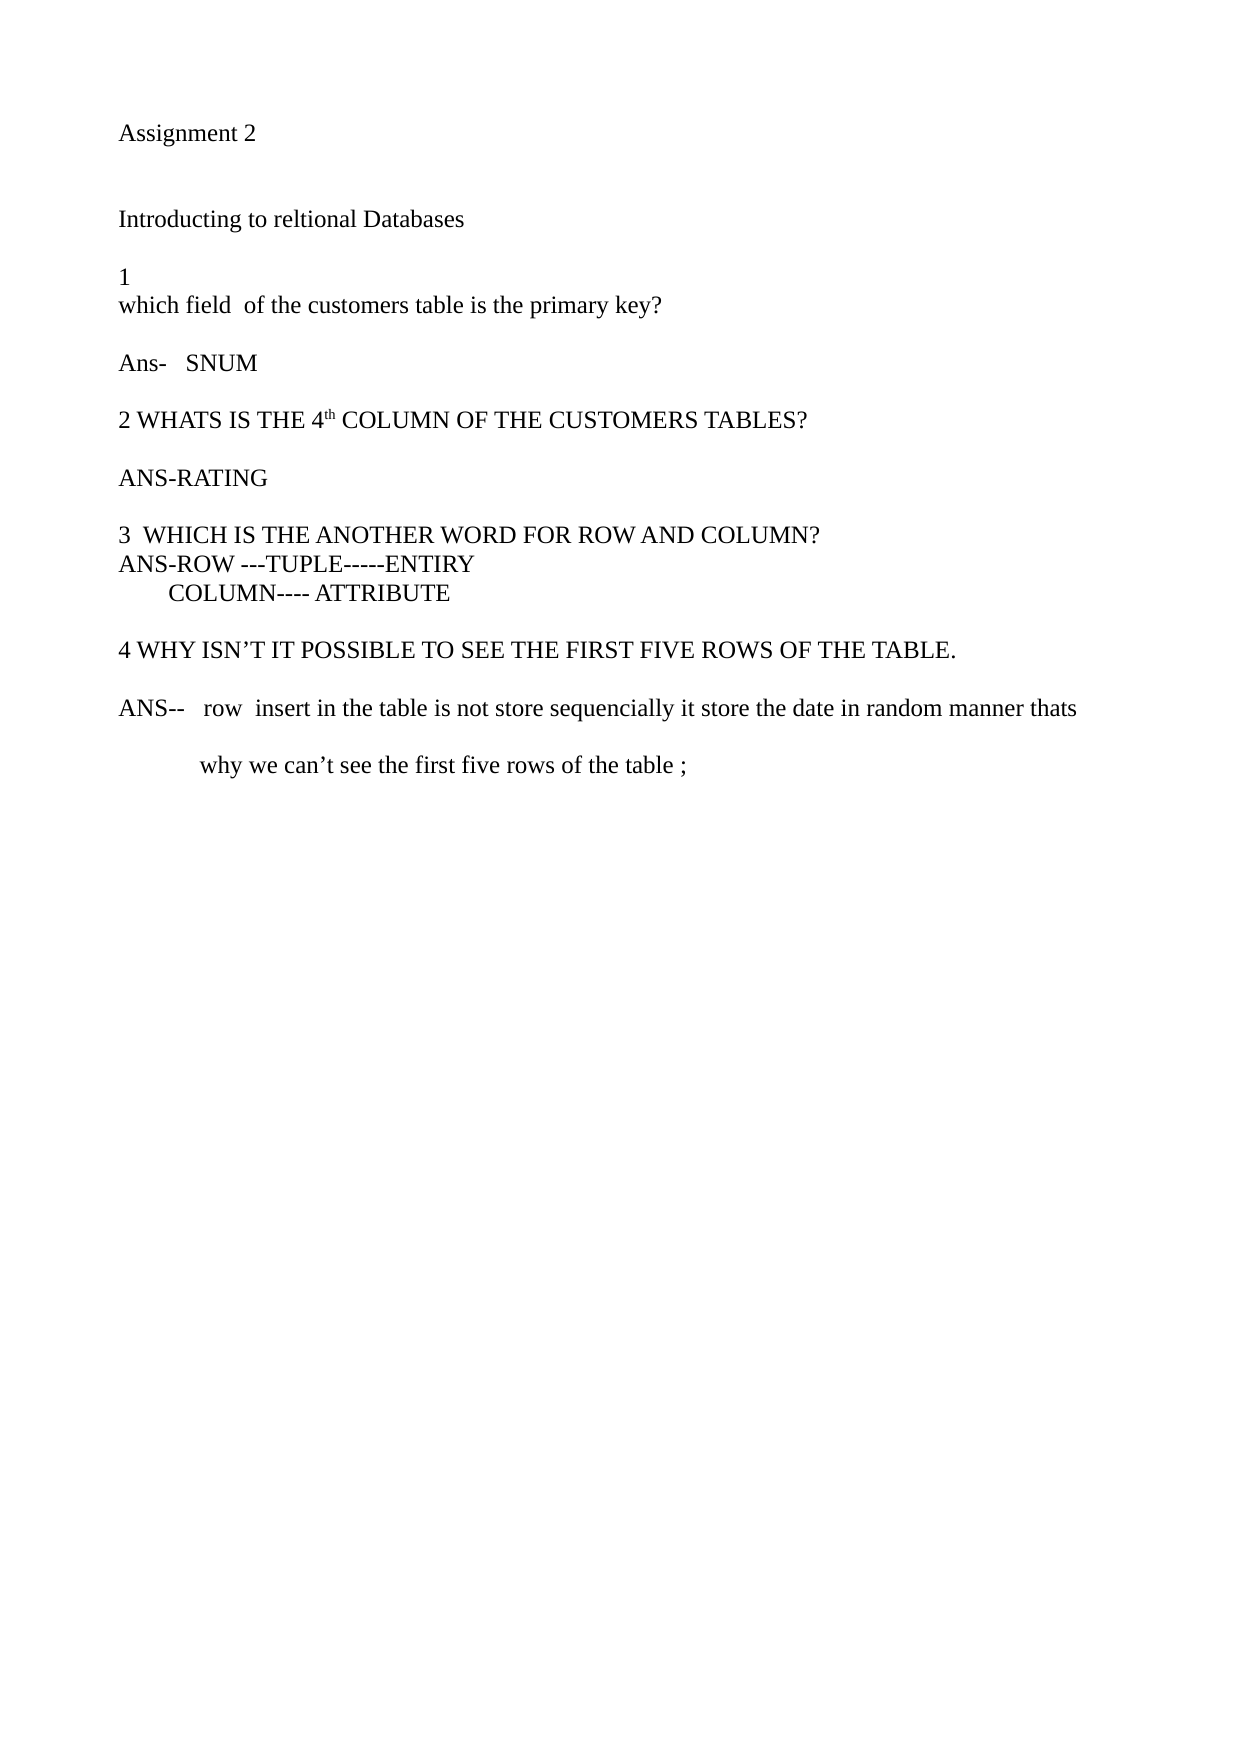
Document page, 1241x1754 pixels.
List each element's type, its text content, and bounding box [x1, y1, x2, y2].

text ANS-RATING [118, 463, 1122, 492]
text 2 WHATS IS THE 4th COLUMN OF THE CUSTOMERS TABLES? [118, 406, 1122, 434]
text COLUMN---- ATTRIBUTE [118, 578, 1122, 607]
text ANS-- row insert in the table is not store sequencially it store the date in random manner thats [118, 693, 1122, 722]
text ANS-ROW ---TUPLE-----ENTIRY [118, 549, 1122, 578]
text Introducting to reltional Databases [118, 204, 1122, 233]
text 3 WHICH IS THE ANOTHER WORD FOR ROW AND COLUMN? [118, 521, 1122, 549]
text 1 [118, 262, 1122, 291]
text Assignment 2 [118, 118, 1122, 147]
text 4 WHY ISN’T IT POSSIBLE TO SEE THE FIRST FIVE ROWS OF THE TABLE. [118, 636, 1122, 664]
text Ans- SNUM [118, 348, 1122, 377]
text which field of the customers table is the primary key? [118, 291, 1122, 319]
text why we can’t see the first five rows of the table ; [118, 751, 1122, 779]
